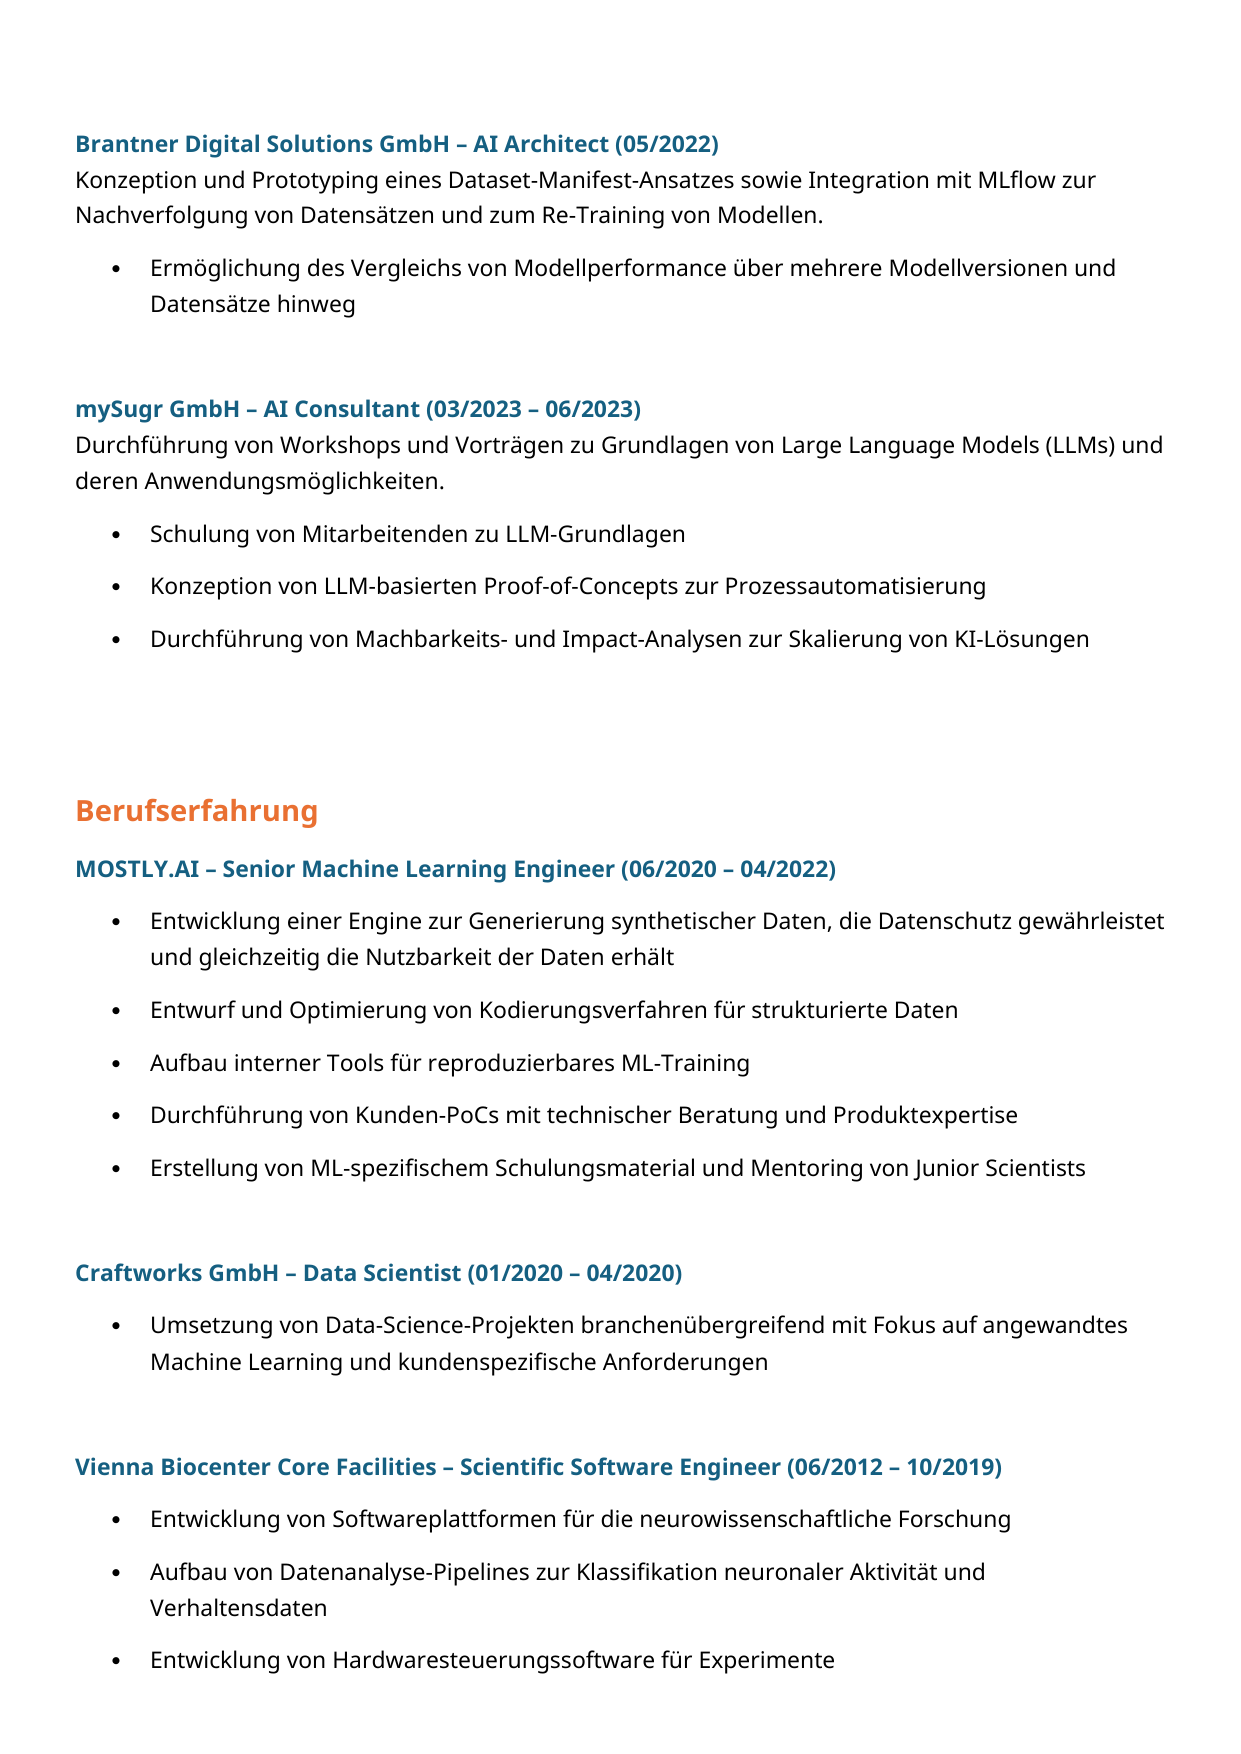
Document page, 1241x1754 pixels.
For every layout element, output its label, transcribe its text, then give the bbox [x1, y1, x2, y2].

text MOSTLY.AI – Senior Machine Learning Engineer (06/2020 – 04/2022) [75, 853, 1165, 884]
list Durchführung von Kunden-PoCs mit technischer Beratung und Produktexpertise [112, 1099, 1165, 1130]
list Erstellung von ML-spezifischem Schulungsmaterial und Mentoring von Junior Scientists [112, 1152, 1165, 1183]
text mySugr GmbH – AI Consultant (03/2023 – 06/2023) Durchführung von Workshops und Vorträgen zu Grundlagen von Large Language Models (LLMs) und deren Anwendungsmöglichkeiten. [75, 393, 1165, 496]
list Entwicklung von Hardwaresteuerungssoftware für Experimente [112, 1644, 1165, 1676]
list Aufbau von Datenanalyse-Pipelines zur Klassifikation neuronaler Aktivität und Verhaltensdaten [112, 1556, 1165, 1623]
text Berufserfahrung [75, 790, 1165, 830]
text Craftworks GmbH – Data Scientist (01/2020 – 04/2020) [75, 1257, 1165, 1288]
list Entwurf und Optimierung von Kodierungsverfahren für strukturierte Daten [112, 994, 1165, 1025]
list Aufbau interner Tools für reproduzierbares ML-Training [112, 1046, 1165, 1078]
list Schulung von Mitarbeitenden zu LLM-Grundlagen [112, 518, 1165, 549]
list Durchführung von Machbarkeits- und Impact-Analysen zur Skalierung von KI-Lösungen [112, 623, 1165, 654]
list Entwicklung von Softwareplattformen für die neurowissenschaftliche Forschung [112, 1503, 1165, 1534]
list Umsetzung von Data-Science-Projekten branchenübergreifend mit Fokus auf angewandtes Machine Learning und kundenspezifische Anforderungen [112, 1309, 1165, 1377]
list Entwicklung einer Engine zur Generierung synthetischer Daten, die Datenschutz gewährleistet und gleichzeitig die Nutzbarkeit der Daten erhält [112, 905, 1165, 972]
list Ermöglichung des Vergleichs von Modellperformance über mehrere Modellversionen und Datensätze hinweg [112, 252, 1165, 319]
text Vienna Biocenter Core Facilities – Scientific Software Engineer (06/2012 – 10/2019) [75, 1451, 1165, 1482]
list Konzeption von LLM-basierten Proof-of-Concepts zur Prozessautomatisierung [112, 570, 1165, 602]
text Brantner Digital Solutions GmbH – AI Architect (05/2022) Konzeption und Prototyping eines Dataset-Manifest-Ansatzes sowie Integration mit MLflow zur Nachverfolgung von Datensätzen und zum Re-Training von Modellen. [75, 128, 1165, 231]
